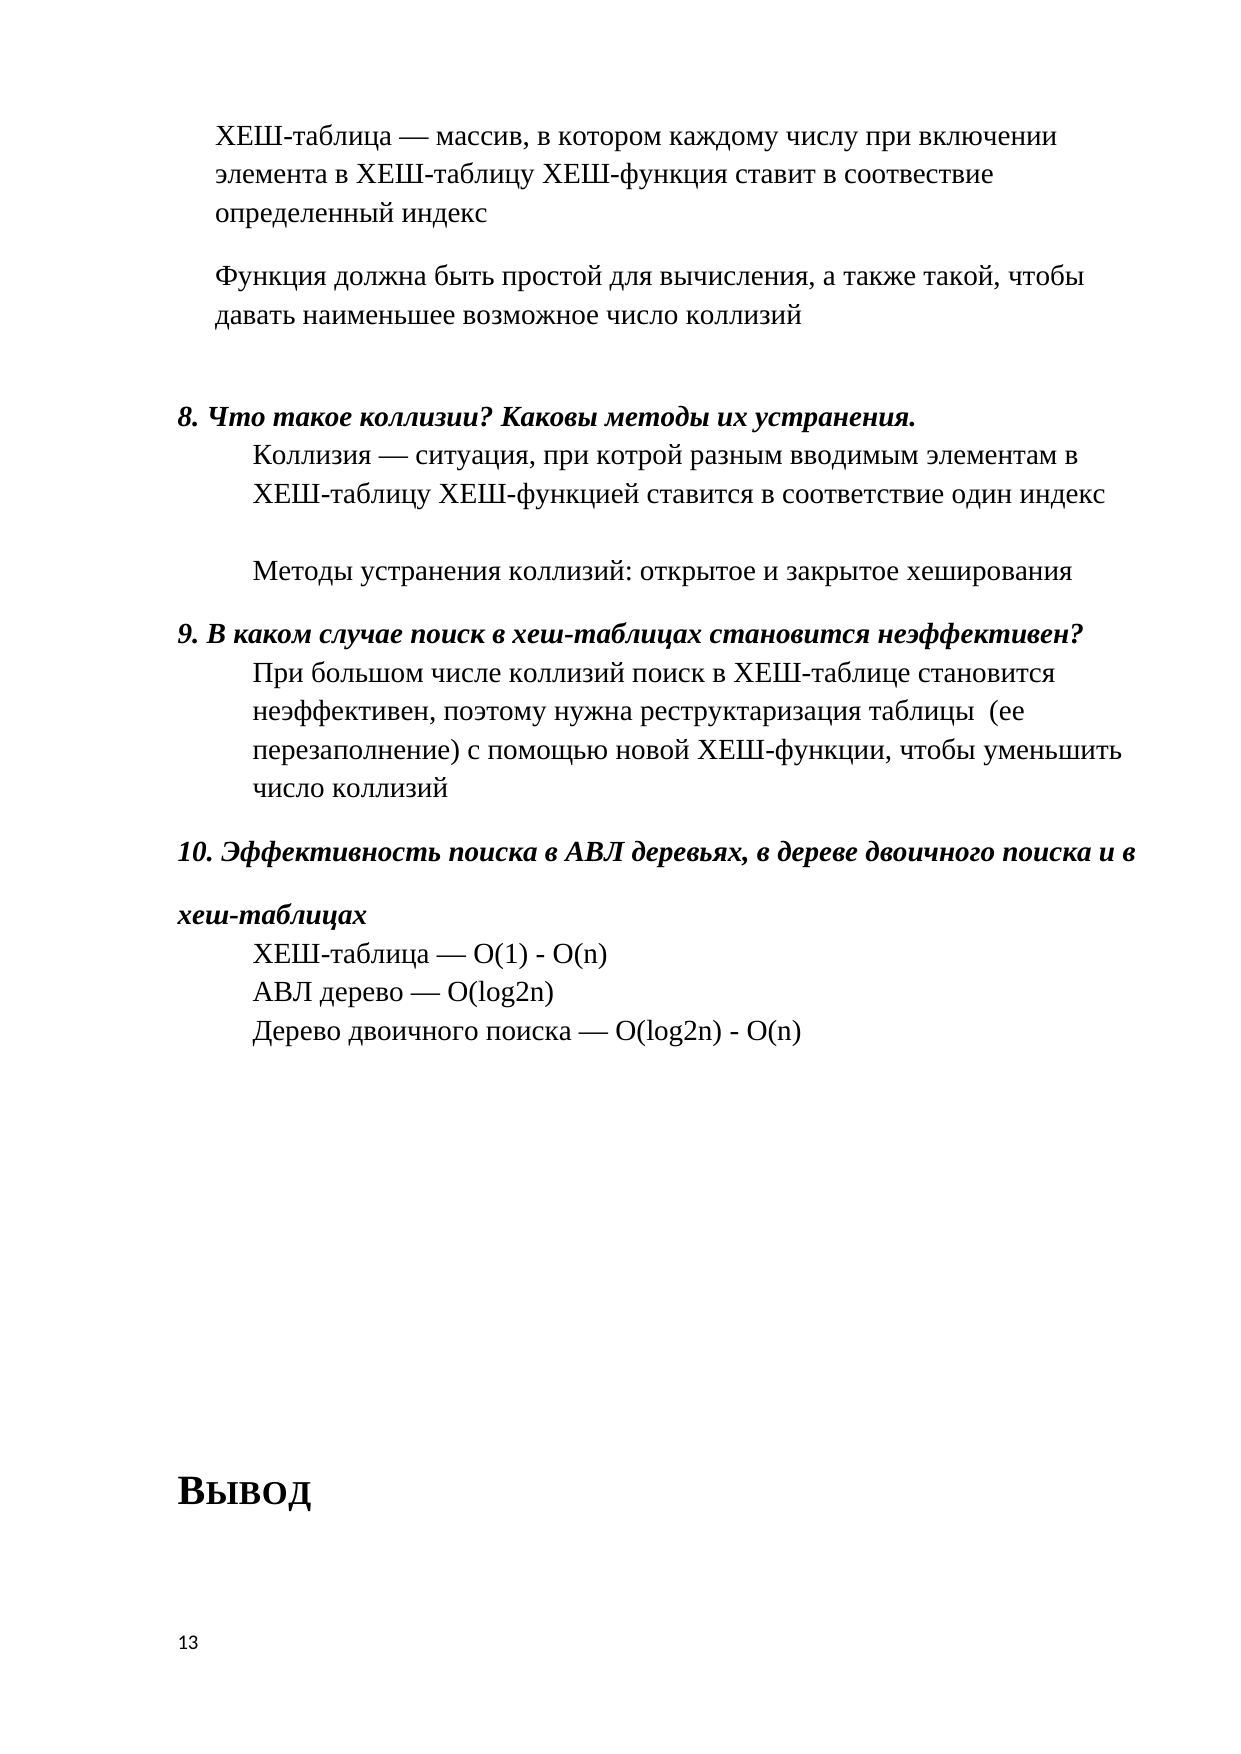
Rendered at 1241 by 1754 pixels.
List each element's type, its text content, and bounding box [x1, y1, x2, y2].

list ХЕШ-таблица — массив, в котором каждому числу при включении элемента в ХЕШ-таблицу ХЕШ-функция ставит в соотвествие определенный индекс [215, 118, 1152, 229]
list 8. Что такое коллизии? Каковы методы их устранения. [177, 399, 1152, 432]
list АВЛ дерево — O(log2n) [252, 974, 1152, 1008]
list При большом числе коллизий поиск в ХЕШ-таблице становится неэффективен, поэтому нужна реструктаризация таблицы (ее перезаполнение) с помощью новой ХЕШ-функции, чтобы уменьшить число коллизий [252, 655, 1152, 804]
list 9. В каком случае поиск в хеш-таблицах становится неэффективен? [177, 616, 1152, 650]
subtitle Вывод [177, 1466, 1152, 1513]
list Дерево двоичного поиска — O(log2n) - O(n) [252, 1013, 1152, 1046]
list 10. Эффективность поиска в АВЛ деревьях, в дереве двоичного поиска и в [177, 834, 1152, 867]
list Методы устранения коллизий: открытое и закрытое хеширования [177, 514, 1152, 587]
list хеш-таблицах [177, 897, 1152, 931]
list Функция должна быть простой для вычисления, а также такой, чтобы давать наименьшее возможное число коллизий [215, 258, 1152, 331]
list Коллизия — ситуация, при котрой разным вводимым элементам в ХЕШ-таблицу ХЕШ-функцией ставится в соответствие один индекс [252, 437, 1152, 509]
list ХЕШ-таблица — О(1) - О(n) [252, 936, 1152, 969]
